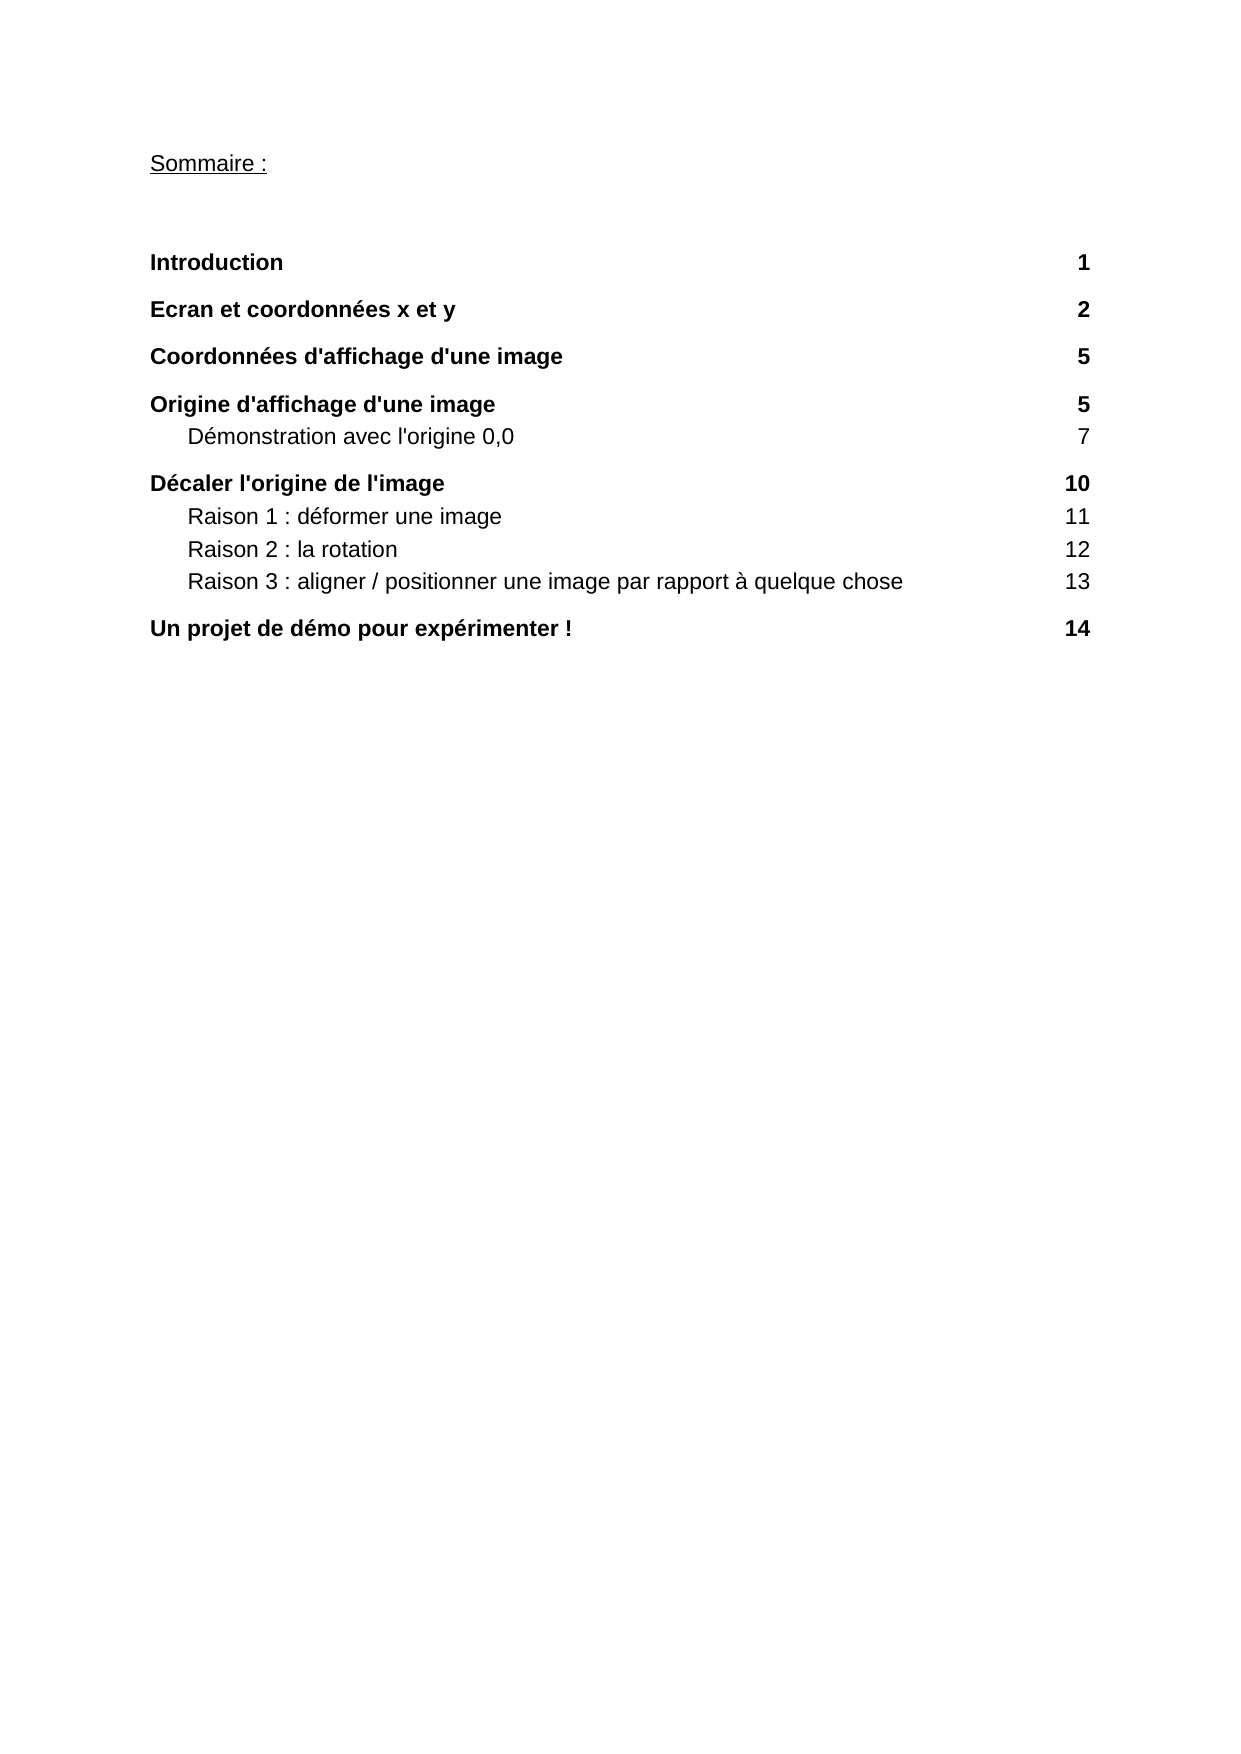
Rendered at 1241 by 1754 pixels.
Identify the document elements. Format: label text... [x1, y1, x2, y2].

text Démonstration avec l'origine 0,0 7 [187, 423, 1090, 449]
text Ecran et coordonnées x et y 2 [150, 296, 1090, 322]
text Raison 2 : la rotation 12 [187, 536, 1090, 562]
text Décaler l'origine de l'image 10 [150, 470, 1090, 497]
text Raison 3 : aligner / positionner une image par rapport à quelque chose 13 [187, 568, 1090, 594]
text Coordonnées d'affichage d'une image 5 [150, 343, 1090, 370]
text Origine d'affichage d'une image 5 [150, 391, 1090, 417]
text Sommaire : [150, 150, 1090, 176]
text Raison 1 : déformer une image 11 [187, 503, 1090, 529]
text Un projet de démo pour expérimenter ! 14 [150, 615, 1090, 642]
text Introduction 1 [150, 249, 1090, 275]
